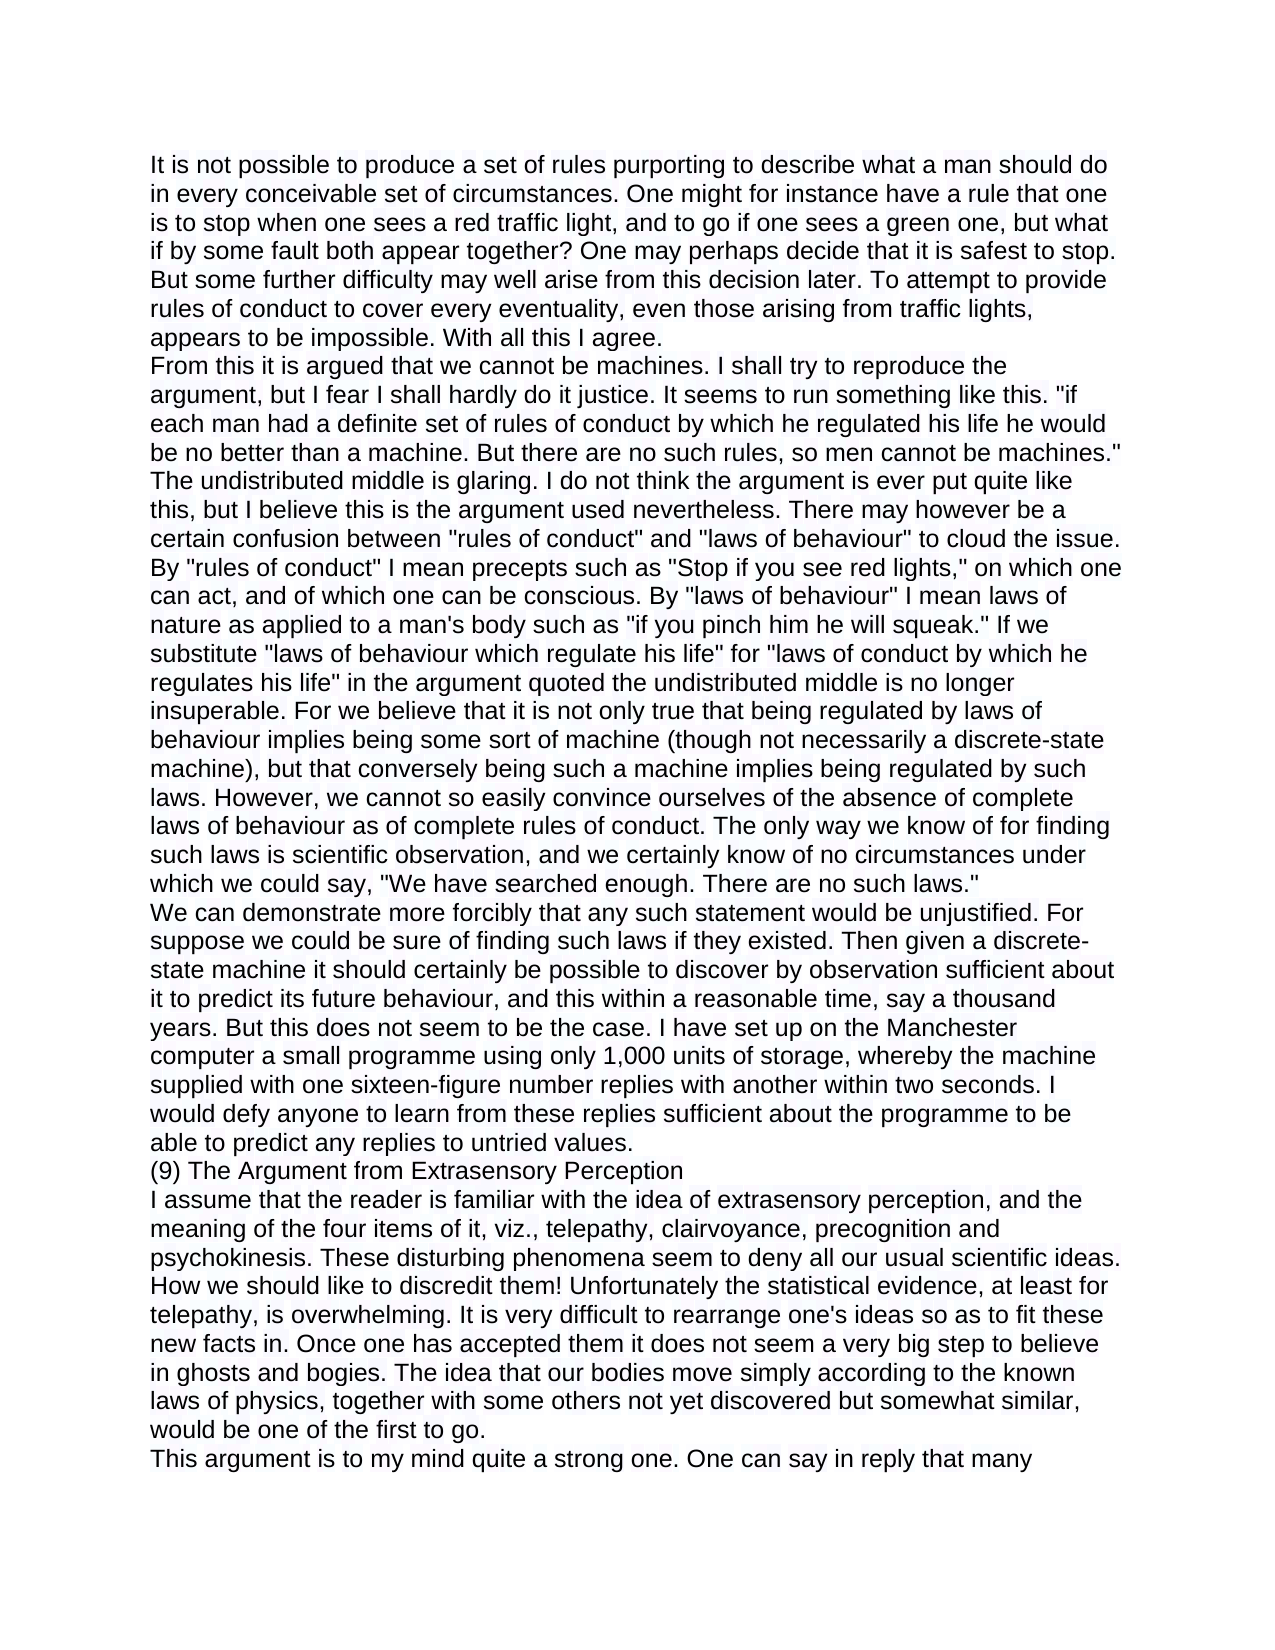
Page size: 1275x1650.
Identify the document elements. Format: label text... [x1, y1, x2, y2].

text We can demonstrate more forcibly that any such statement would be unjustified. For suppose we could be sure of finding such laws if they existed. Then given a discrete-state machine it should certainly be possible to discover by observation sufficient about it to predict its future behaviour, and this within a reasonable time, say a thousand years. But this does not seem to be the case. I have set up on the Manchester computer a small programme using only 1,000 units of storage, whereby the machine supplied with one sixteen-figure number replies with another within two seconds. I would defy anyone to learn from these replies sufficient about the programme to be able to predict any replies to untried values. [150, 897, 1125, 1156]
text From this it is argued that we cannot be machines. I shall try to reproduce the argument, but I fear I shall hardly do it justice. It seems to run something like this. "if each man had a definite set of rules of conduct by which he regulated his life he would be no better than a machine. But there are no such rules, so men cannot be machines." The undistributed middle is glaring. I do not think the argument is ever put quite like this, but I believe this is the argument used nevertheless. There may however be a certain confusion between "rules of conduct" and "laws of behaviour" to cloud the issue. By "rules of conduct" I mean precepts such as "Stop if you see red lights," on which one can act, and of which one can be conscious. By "laws of behaviour" I mean laws of nature as applied to a man's body such as "if you pinch him he will squeak." If we substitute "laws of behaviour which regulate his life" for "laws of conduct by which he regulates his life" in the argument quoted the undistributed middle is no longer insuperable. For we believe that it is not only true that being regulated by laws of behaviour implies being some sort of machine (though not necessarily a discrete-state machine), but that conversely being such a machine implies being regulated by such laws. However, we cannot so easily convince ourselves of the absence of complete laws of behaviour as of complete rules of conduct. The only way we know of for finding such laws is scientific observation, and we certainly know of no circumstances under which we could say, "We have searched enough. There are no such laws." [150, 351, 1125, 897]
text I assume that the reader is familiar with the idea of extrasensory perception, and the meaning of the four items of it, viz., telepathy, clairvoyance, precognition and psychokinesis. These disturbing phenomena seem to deny all our usual scientific ideas. How we should like to discredit them! Unfortunately the statistical evidence, at least for telepathy, is overwhelming. It is very difficult to rearrange one's ideas so as to fit these new facts in. Once one has accepted them it does not seem a very big step to believe in ghosts and bogies. The idea that our bodies move simply according to the known laws of physics, together with some others not yet discovered but somewhat similar, would be one of the first to go. [150, 1185, 1125, 1444]
text It is not possible to produce a set of rules purporting to describe what a man should do in every conceivable set of circumstances. One might for instance have a rule that one is to stop when one sees a red traffic light, and to go if one sees a green one, but what if by some fault both appear together? One may perhaps decide that it is safest to stop. But some further difficulty may well arise from this decision later. To attempt to provide rules of conduct to cover every eventuality, even those arising from traffic lights, appears to be impossible. With all this I agree. [150, 150, 1125, 351]
text (9) The Argument from Extrasensory Perception [683, 1156, 1125, 1185]
